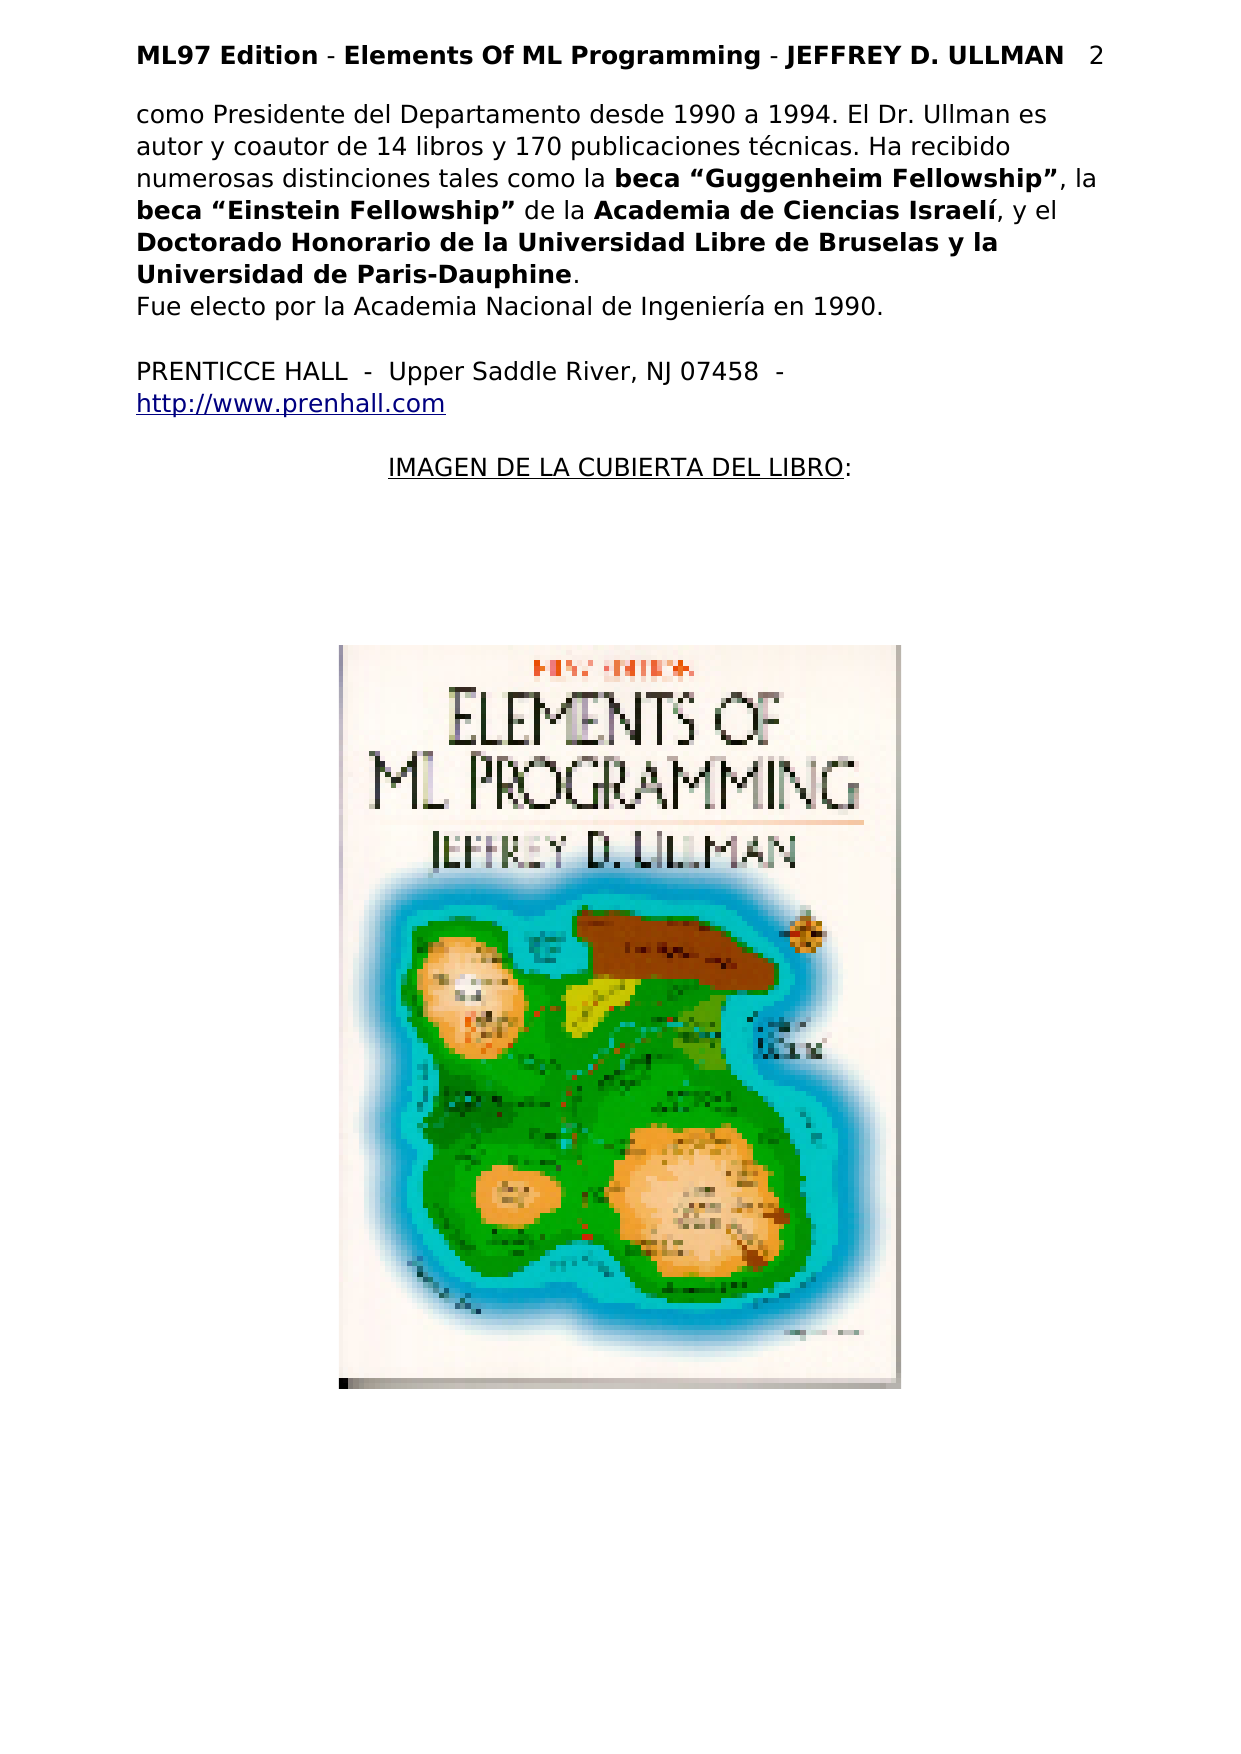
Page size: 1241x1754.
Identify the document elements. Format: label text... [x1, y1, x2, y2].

text Fue electo por la Academia Nacional de Ingeniería en 1990. [136, 292, 1104, 322]
text IMAGEN DE LA CUBIERTA DEL LIBRO: [136, 453, 1104, 482]
text PRENTICCE HALL - Upper Saddle River, NJ 07458 - http://www.prenhall.com [136, 357, 1104, 418]
picture [338, 645, 902, 1389]
text como Presidente del Departamento desde 1990 a 1994. El Dr. Ullman es autor y coautor de 14 libros y 170 publicaciones técnicas. Ha recibido numerosas distinciones tales como la beca “Guggenheim Fellowship”, la beca “Einstein Fellowship” de la Academia de Ciencias Israelí, y el Doctorado Honorario de la Universidad Libre de Bruselas y la Universidad de Paris-Dauphine. [136, 100, 1104, 289]
